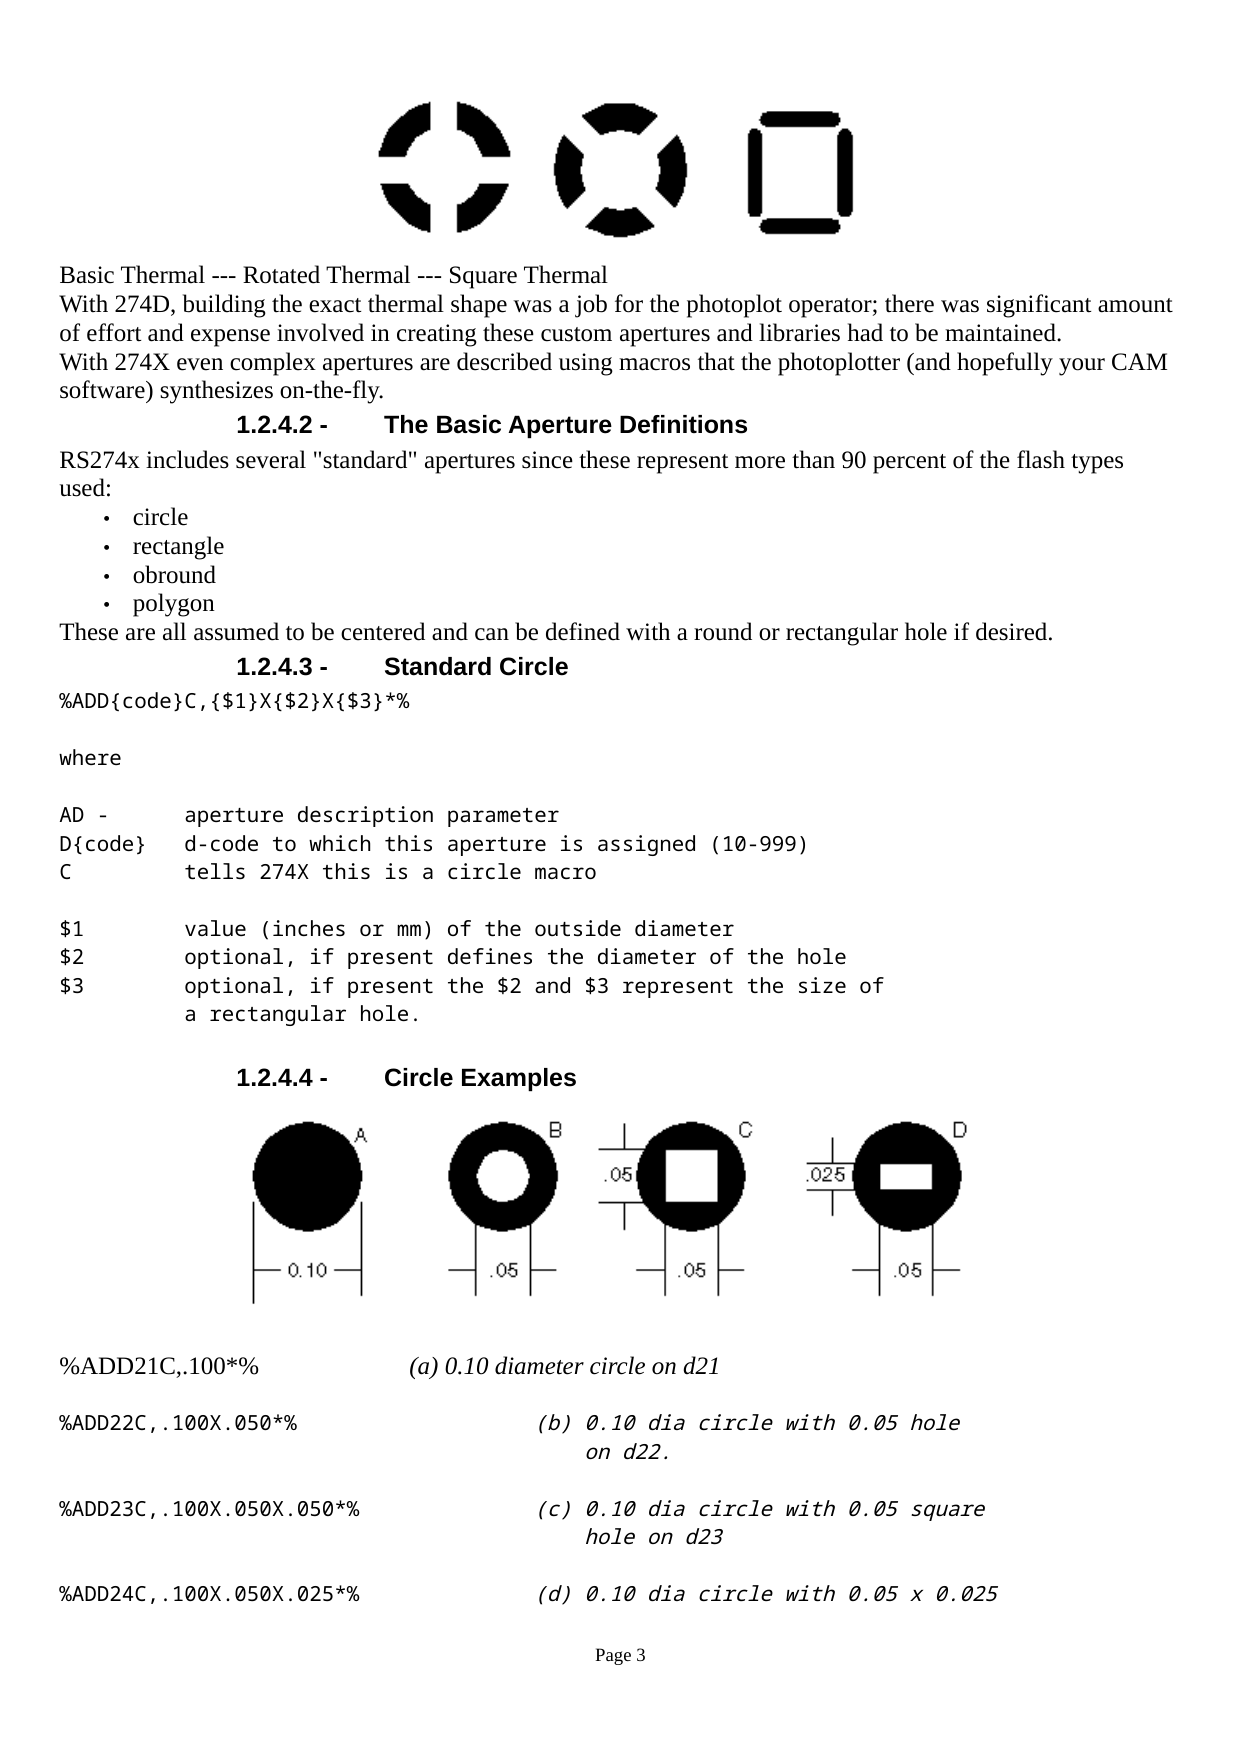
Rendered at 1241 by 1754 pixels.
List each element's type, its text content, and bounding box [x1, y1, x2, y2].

text Basic Thermal --- Rotated Thermal --- Square Thermal [59, 260, 1181, 289]
list circle [103, 502, 1181, 531]
picture [217, 1097, 1023, 1337]
text %ADD{code}C,{$1}X{$2}X{$3}*% [59, 687, 1181, 715]
text where [59, 743, 1181, 772]
text With 274D, building the exact thermal shape was a job for the photoplot operator; there was significant amount of effort and expense involved in creating these custom apertures and libraries had to be maintained. [59, 289, 1181, 347]
text AD - aperture description parameter [59, 800, 1181, 829]
text $1 value (inches or mm) of the outside diameter [59, 914, 1181, 942]
picture [354, 88, 886, 261]
text D{code} d-code to which this aperture is assigned (10-999) [59, 829, 1181, 857]
subtitle The Basic Aperture Definitions [236, 410, 1181, 439]
subtitle Circle Examples [236, 1063, 1181, 1092]
text %ADD24C,.100X.050X.025*% (d) 0.10 dia circle with 0.05 x 0.025 [59, 1579, 1181, 1607]
list polygon [103, 588, 1181, 617]
text %ADD22C,.100X.050*% (b) 0.10 dia circle with 0.05 hole [59, 1408, 1181, 1437]
text on d22. [59, 1437, 1181, 1465]
text hole on d23 [59, 1522, 1181, 1551]
text C tells 274X this is a circle macro [59, 857, 1181, 886]
text $2 optional, if present defines the diameter of the hole [59, 942, 1181, 971]
text These are all assumed to be centered and can be defined with a round or rectangular hole if desired. [59, 617, 1181, 646]
subtitle Standard Circle [236, 652, 1181, 681]
list obround [103, 560, 1181, 588]
text %ADD21C,.100*% (a) 0.10 diameter circle on d21 [59, 1351, 1181, 1380]
text $3 optional, if present the $2 and $3 represent the size of [59, 971, 1181, 999]
list rectangle [103, 531, 1181, 560]
text %ADD23C,.100X.050X.050*% (c) 0.10 dia circle with 0.05 square [59, 1494, 1181, 1522]
text With 274X even complex apertures are described using macros that the photoplotter (and hopefully your CAM software) synthesizes on-the-fly. [59, 347, 1181, 404]
text RS274x includes several "standard" apertures since these represent more than 90 percent of the flash types used: [59, 445, 1181, 502]
text a rectangular hole. [59, 999, 1181, 1028]
